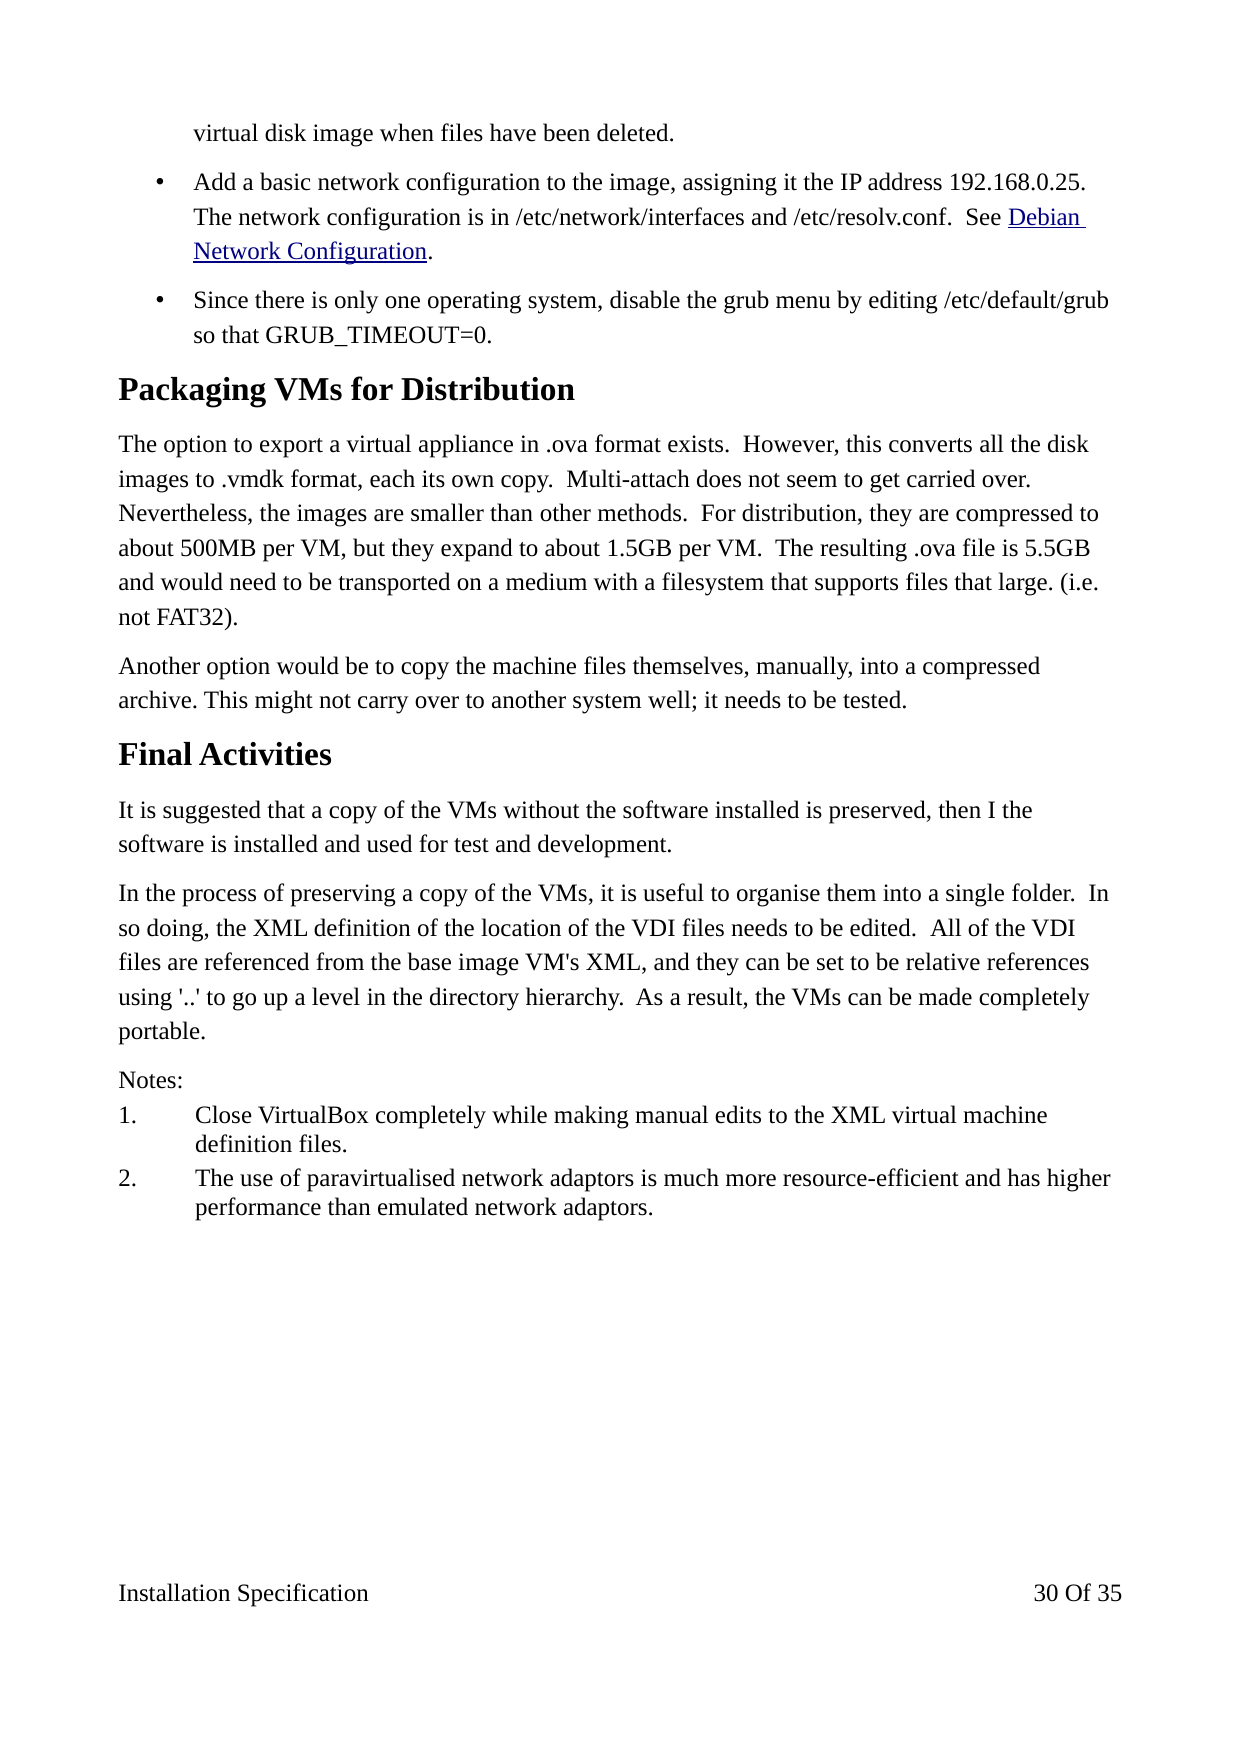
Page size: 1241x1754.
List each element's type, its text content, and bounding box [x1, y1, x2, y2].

text Final Activities [118, 734, 1122, 773]
text Packaging VMs for Distribution [118, 369, 1122, 407]
text The option to export a virtual appliance in .ova format exists. However, this converts all the disk images to .vmdk format, each its own copy. Multi-attach does not seem to get carried over. Nevertheless, the images are smaller than other methods. For distribution, they are compressed to about 500MB per VM, but they expand to about 1.5GB per VM. The resulting .ova file is 5.5GB and would need to be transported on a medium with a filesystem that supports files that large. (i.e. not FAT32). [118, 429, 1122, 630]
list virtual disk image when files have been deleted. [156, 118, 1122, 147]
list Since there is only one operating system, disable the grub menu by editing /etc/default/grub so that GRUB_TIMEOUT=0. [156, 285, 1122, 348]
text 2. The use of paravirtualised network adaptors is much more resource-efficient and has higher performance than emulated network adaptors. [118, 1163, 1122, 1221]
text It is suggested that a copy of the VMs without the software installed is preserved, then I the software is installed and used for test and development. [118, 795, 1122, 858]
text Another option would be to copy the machine files themselves, manually, into a compressed archive. This might not carry over to another system well; it needs to be tested. [118, 651, 1122, 714]
list Add a basic network configuration to the image, assigning it the IP address 192.168.0.25. The network configuration is in /etc/network/interfaces and /etc/resolv.conf. See Debian Network Configuration. [156, 167, 1122, 265]
text 1. Close VirtualBox completely while making manual edits to the XML virtual machine definition files. [118, 1100, 1122, 1157]
text In the process of preserving a copy of the VMs, it is useful to organise them into a single folder. In so doing, the XML definition of the location of the VDI files needs to be edited. All of the VDI files are referenced from the base image VM's XML, and they can be set to be relative references using '..' to go up a level in the directory hierarchy. As a result, the VMs can be made completely portable. [118, 878, 1122, 1045]
text Notes: [118, 1065, 1122, 1094]
